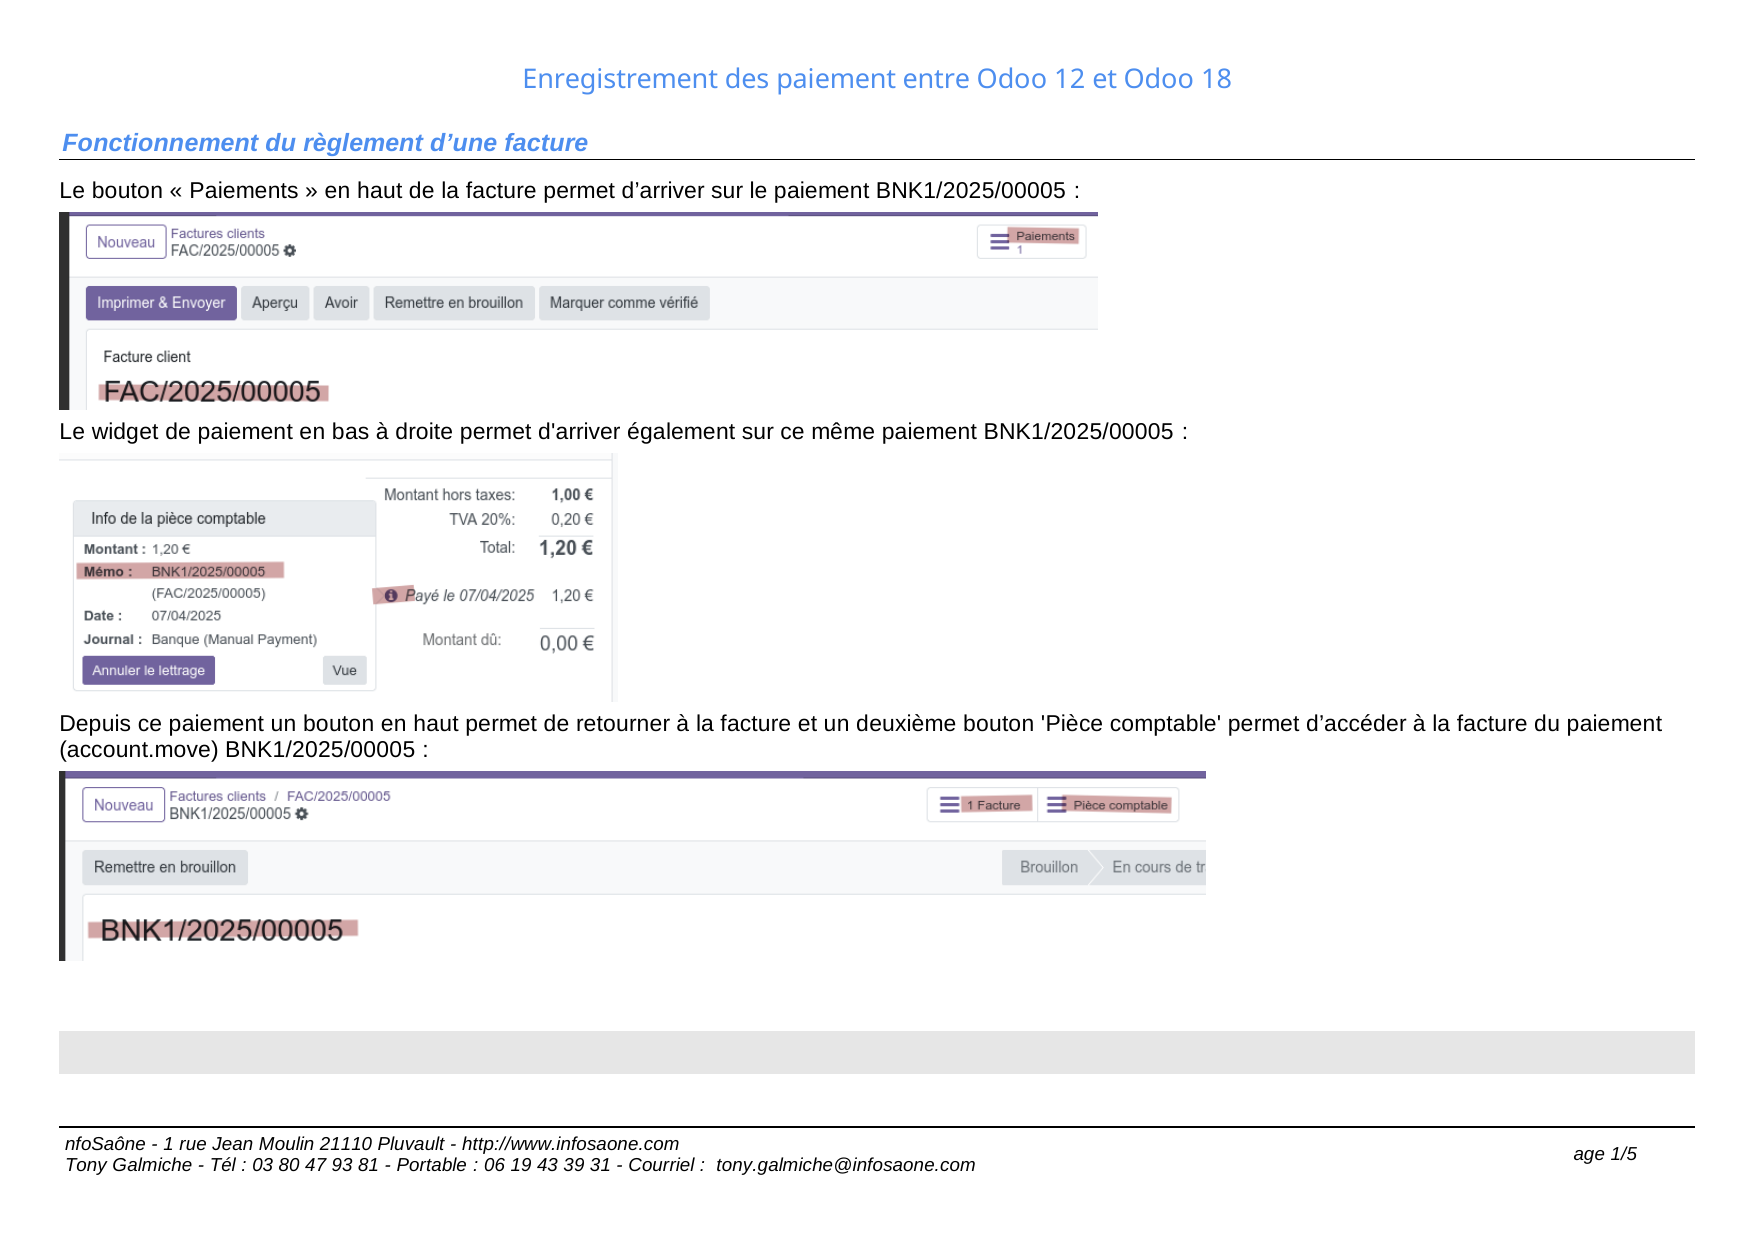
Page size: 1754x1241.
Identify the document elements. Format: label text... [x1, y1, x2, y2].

picture [59, 212, 1098, 410]
picture [59, 771, 1206, 961]
text Depuis ce paiement un bouton en haut permet de retourner à la facture et un deuxième bouton 'Pièce comptable' permet d’accéder à la facture du paiement (account.move) BNK1/2025/00005 : [59, 710, 1695, 762]
text Enregistrement des paiement entre Odoo 12 et Odoo 18 [59, 59, 1695, 96]
picture [59, 453, 618, 702]
subtitle Fonctionnement du règlement d’une facture [59, 126, 1695, 159]
text Le bouton « Paiements » en haut de la facture permet d’arriver sur le paiement BNK1/2025/00005 : [59, 177, 1695, 203]
text Le widget de paiement en bas à droite permet d'arriver également sur ce même paiement BNK1/2025/00005 : [59, 418, 1695, 444]
